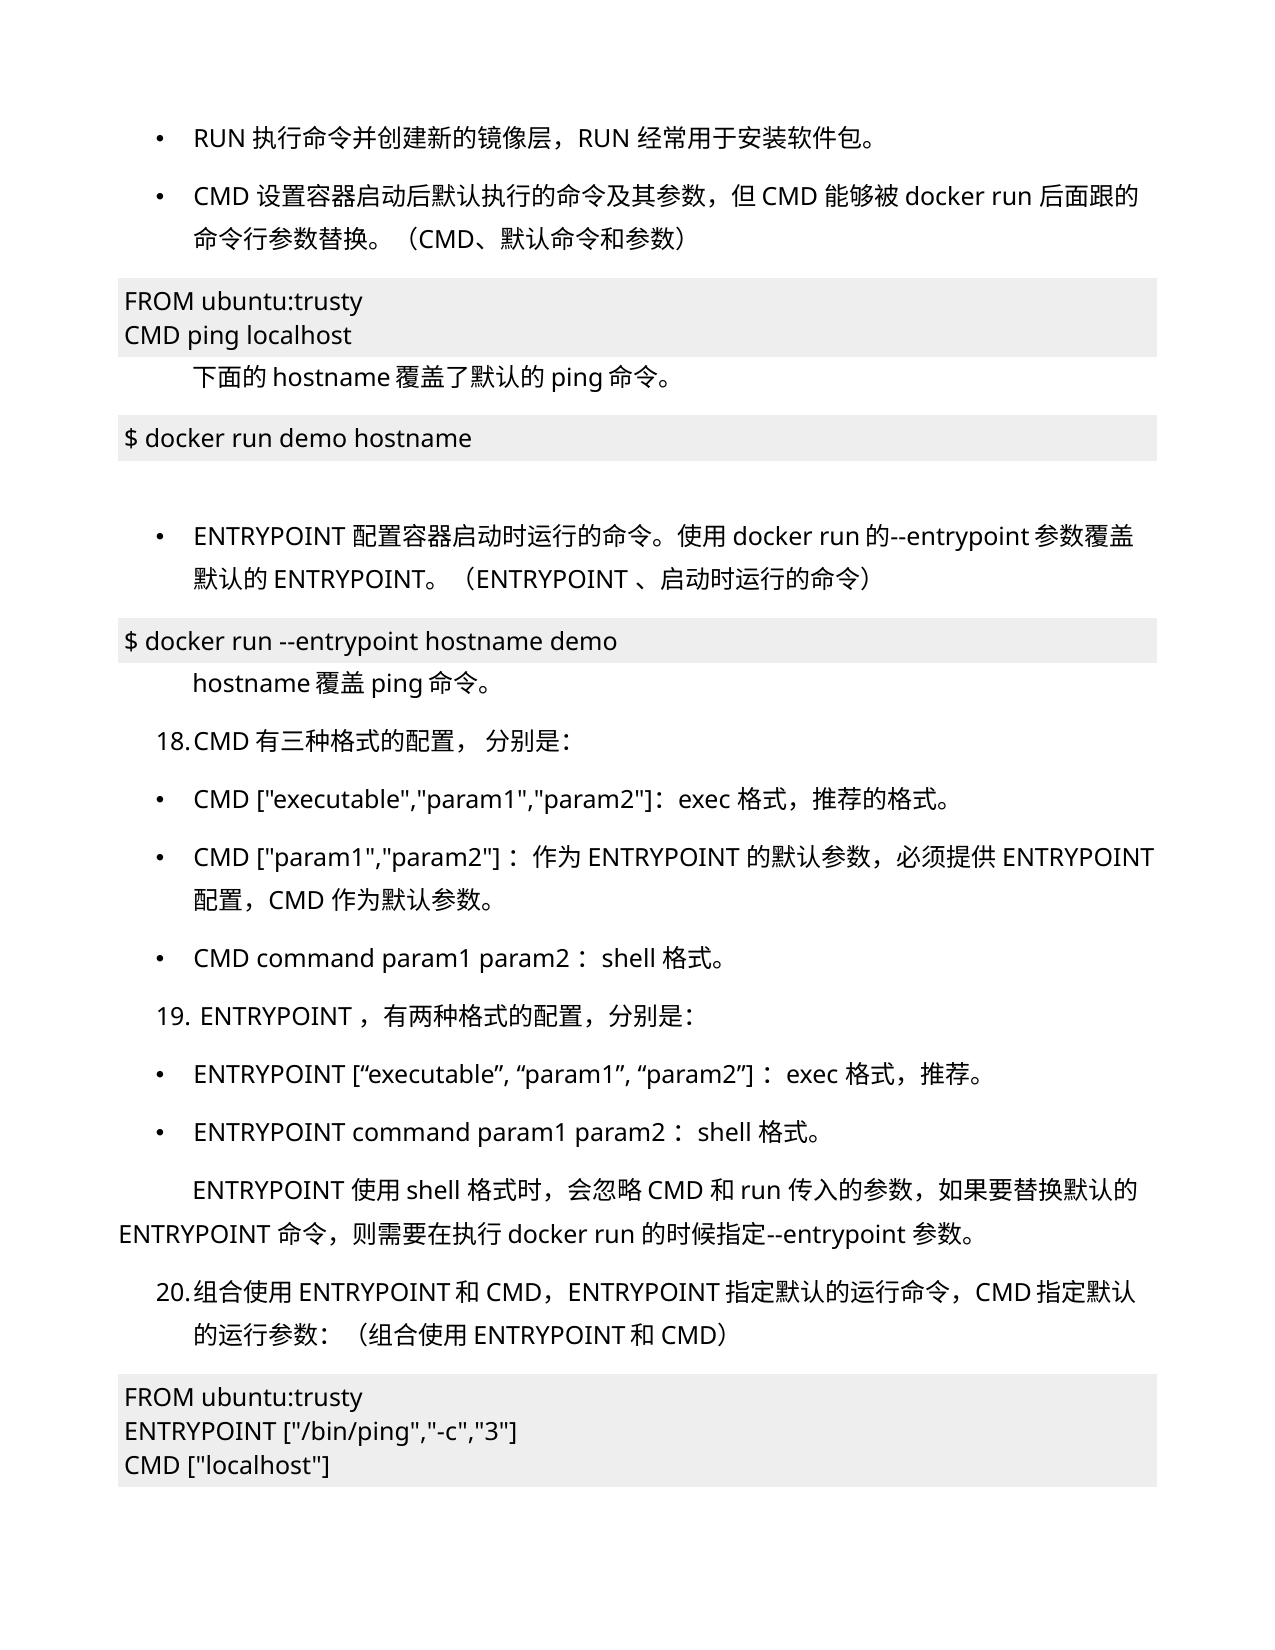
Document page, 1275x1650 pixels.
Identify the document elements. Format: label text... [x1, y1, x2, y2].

list ENTRYPOINT [“executable”, “param1”, “param2”] ：exec 格式，推荐。 [156, 1055, 1157, 1091]
table_header $ docker run --entrypoint hostname demo [118, 618, 1157, 663]
list CMD 设置容器启动后默认执行的命令及其参数，但CMD 能够被docker run 后面跟的命令行参数替换。（CMD、默认命令和参数） [156, 176, 1157, 256]
list CMD有三种格式的配置， 分别是： [156, 721, 1157, 757]
table_header FROM ubuntu:trusty CMD ping localhost [118, 278, 1157, 357]
list ENTRYPOINT 配置容器启动时运行的命令。使用docker run的--entrypoint参数覆盖默认的ENTRYPOINT。（ENTRYPOINT 、启动时运行的命令） [156, 516, 1157, 596]
table_header $ docker run demo hostname [118, 415, 1157, 461]
list RUN 执行命令并创建新的镜像层，RUN 经常用于安装软件包。 [156, 118, 1157, 154]
text ENTRYPOINT 使用shell 格式时，会忽略CMD 和run 传入的参数，如果要替换默认的 ENTRYPOINT 命令，则需要在执行docker run 的时候指定--entrypoint 参数。 [118, 1171, 1157, 1250]
text hostname覆盖ping命令。 [118, 663, 1157, 699]
list ENTRYPOINT ，有两种格式的配置，分别是： [156, 997, 1157, 1033]
list CMD command param1 param2 ：shell 格式。 [156, 939, 1157, 975]
list ENTRYPOINT command param1 param2 ：shell 格式。 [156, 1113, 1157, 1149]
table_header FROM ubuntu:trusty ENTRYPOINT ["/bin/ping","-c","3"] CMD ["localhost"] [118, 1374, 1157, 1487]
text 下面的hostname覆盖了默认的ping命令。 [118, 357, 1157, 393]
list CMD ["param1","param2"] ：作为ENTRYPOINT 的默认参数，必须提供 ENTRYPOINT 配置，CMD 作为默认参数。 [156, 837, 1157, 917]
list CMD ["executable","param1","param2"]：exec 格式，推荐的格式。 [156, 779, 1157, 815]
list 组合使用ENTRYPOINT和CMD，ENTRYPOINT指定默认的运行命令，CMD指定默认的运行参数：（组合使用ENTRYPOINT和CMD） [156, 1272, 1157, 1352]
